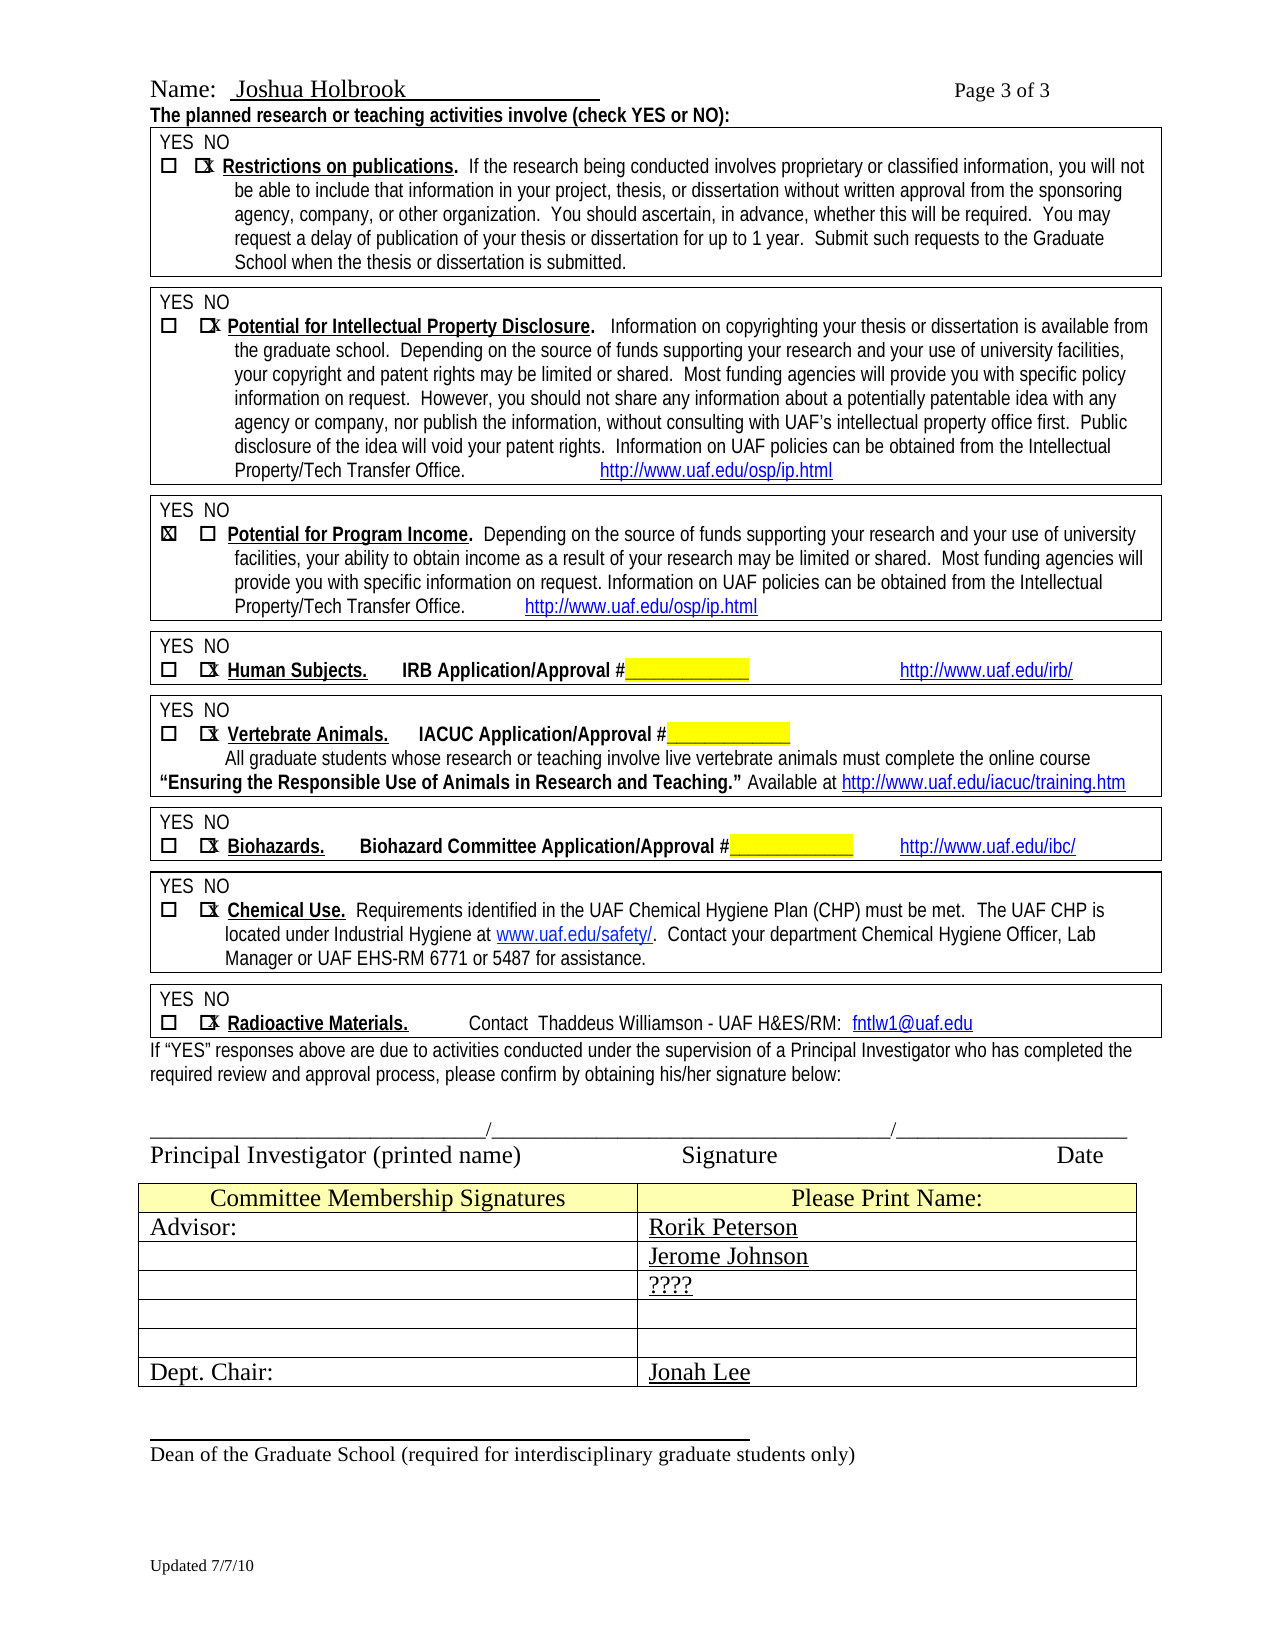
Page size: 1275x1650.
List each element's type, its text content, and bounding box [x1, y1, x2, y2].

table_cell [139, 1271, 637, 1299]
text Principal Investigator (printed name) Signature Date [150, 1141, 1162, 1169]
text   Potential for Intellectual Property Disclosure. Information on copyrighting your thesis or dissertation is available from the graduate school. Depending on the source of funds supporting your research and your use of university facilities, your copyright and patent rights may be limited or shared. Most funding agencies will provide you with specific policy information on request. However, you should not share any information about a potentially patentable idea with any agency or company, nor publish the information, without consulting with UAF’s intellectual property office first. Public disclosure of the idea will void your patent rights. Information on UAF policies can be obtained from the Intellectual Property/Tech Transfer Office. http://www.uaf.edu/osp/ip.html [151, 311, 1161, 484]
table_cell ???? [638, 1271, 1136, 1299]
table_cell Dept. Chair: [139, 1358, 637, 1386]
text   Chemical Use. Requirements identified in the UAF Chemical Hygiene Plan (CHP) must be met. The UAF CHP is located under Industrial Hygiene at www.uaf.edu/safety/. Contact your department Chemical Hygiene Officer, Lab Manager or UAF EHS-RM 6771 or 5487 for assistance. [151, 895, 1161, 972]
text YES NO [151, 128, 1161, 151]
text   Radioactive Materials. Contact Thaddeus Williamson - UAF H&ES/RM: fntlw1@uaf.edu [151, 1007, 1161, 1037]
text   Vertebrate Animals. IACUC Application/Approval #_____________ [151, 719, 1161, 743]
table_header Please Print Name: [638, 1184, 1136, 1212]
table_cell [638, 1329, 1136, 1357]
text YES NO [151, 496, 1161, 519]
text YES NO [151, 873, 1161, 895]
text All graduate students whose research or teaching involve live vertebrate animals must complete the online course “Ensuring the Responsible Use of Animals in Research and Teaching.” Available at http://www.uaf.edu/iacuc/training.htm [151, 743, 1161, 796]
table_cell [139, 1329, 637, 1357]
text YES NO [151, 632, 1161, 655]
text   Human Subjects. IRB Application/Approval #_____________ http://www.uaf.edu/irb/ [151, 655, 1161, 684]
table_cell Rorik Peterson [638, 1213, 1136, 1241]
text   Biohazards. Biohazard Committee Application/Approval #_____________ http://www.uaf.edu/ibc/ [151, 831, 1161, 860]
table_cell Jonah Lee [638, 1358, 1136, 1386]
table_cell [139, 1300, 637, 1328]
table_cell Advisor: [139, 1213, 637, 1241]
text YES NO [151, 808, 1161, 831]
text YES NO [151, 696, 1161, 719]
text The planned research or teaching activities involve (check YES or NO): [150, 103, 1162, 127]
text YES NO [151, 288, 1161, 311]
text If “YES” responses above are due to activities conducted under the supervision of a Principal Investigator who has completed the required review and approval process, please confirm by obtaining his/her signature below: [150, 1038, 1162, 1086]
text Dean of the Graduate School (required for interdisciplinary graduate students only) [150, 1419, 1200, 1466]
text ________________________________/______________________________________/______________________ [150, 1118, 1162, 1141]
table_header Committee Membership Signatures [139, 1184, 637, 1212]
text   Potential for Program Income. Depending on the source of funds supporting your research and your use of university facilities, your ability to obtain income as a result of your research may be limited or shared. Most funding agencies will provide you with specific information on request. Information on UAF policies can be obtained from the Intellectual Property/Tech Transfer Office. http://www.uaf.edu/osp/ip.html [151, 519, 1161, 620]
text   Restrictions on publications. If the research being conducted involves proprietary or classified information, you will not be able to include that information in your project, thesis, or dissertation without written approval from the sponsoring agency, company, or other organization. You should ascertain, in advance, whether this will be required. You may request a delay of publication of your thesis or dissertation for up to 1 year. Submit such requests to the Graduate School when the thesis or dissertation is submitted. [151, 151, 1161, 276]
table_cell Jerome Johnson [638, 1242, 1136, 1270]
text YES NO [151, 985, 1161, 1007]
table_cell [139, 1242, 637, 1270]
table_cell [638, 1300, 1136, 1328]
